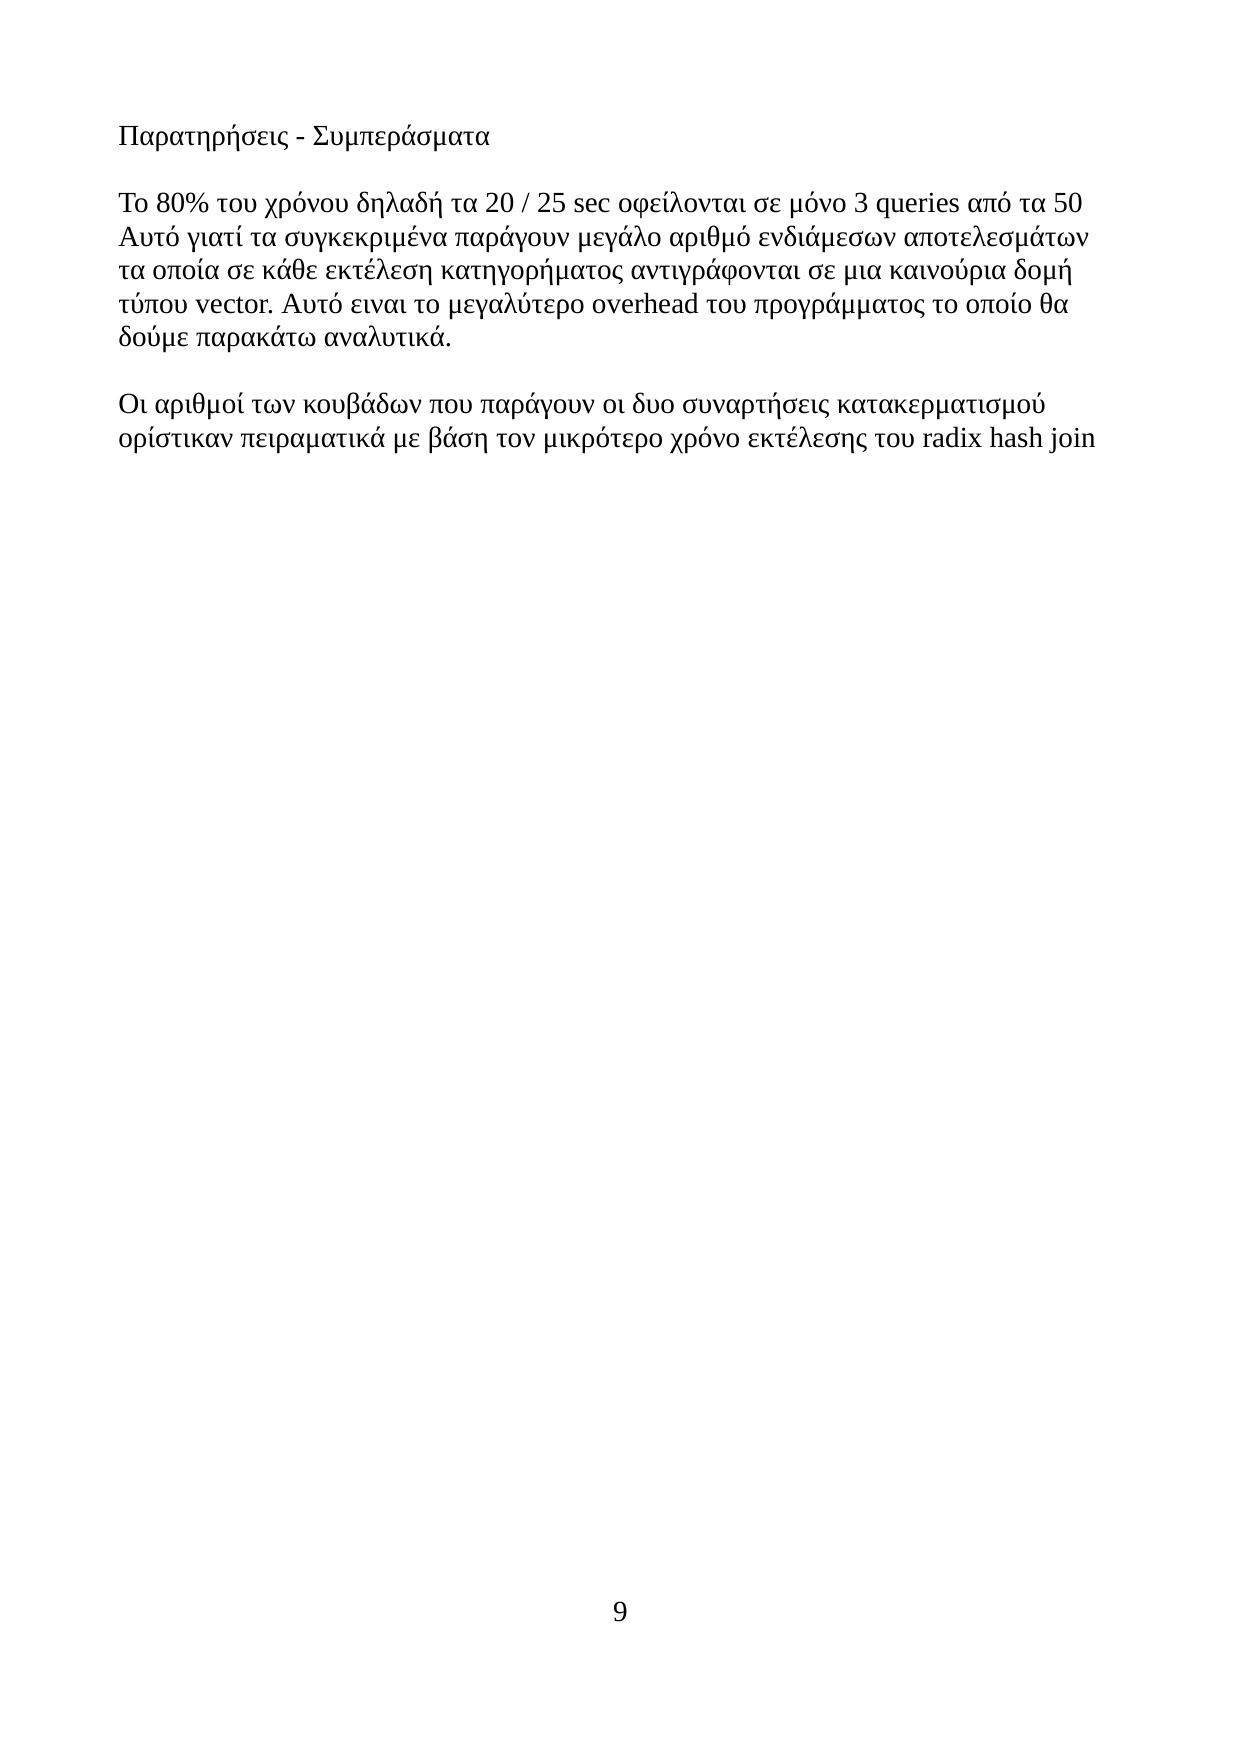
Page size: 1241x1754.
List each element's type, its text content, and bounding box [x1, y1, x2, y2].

text Αυτό γιατί τα συγκεκριμένα παράγουν μεγάλο αριθμό ενδιάμεσων αποτελεσμάτων τα οποία σε κάθε εκτέλεση κατηγορήματος αντιγράφονται σε μια καινούρια δομή τύπου vector. Αυτό ειναι το μεγαλύτερο overhead του προγράμματος το οποίο θα δούμε παρακάτω αναλυτικά. [118, 219, 1122, 353]
text Παρατηρήσεις - Συμπεράσματα [118, 118, 1122, 152]
text 9 [118, 1594, 1122, 1627]
text Το 80% του χρόνου δηλαδή τα 20 / 25 sec οφείλονται σε μόνο 3 queries από τα 50 [118, 185, 1122, 219]
text Οι αριθμοί των κουβάδων που παράγουν οι δυο συναρτήσεις κατακερματισμού ορίστικαν πειραματικά με βάση τον μικρότερο χρόνο εκτέλεσης του radix hash join [118, 386, 1122, 453]
